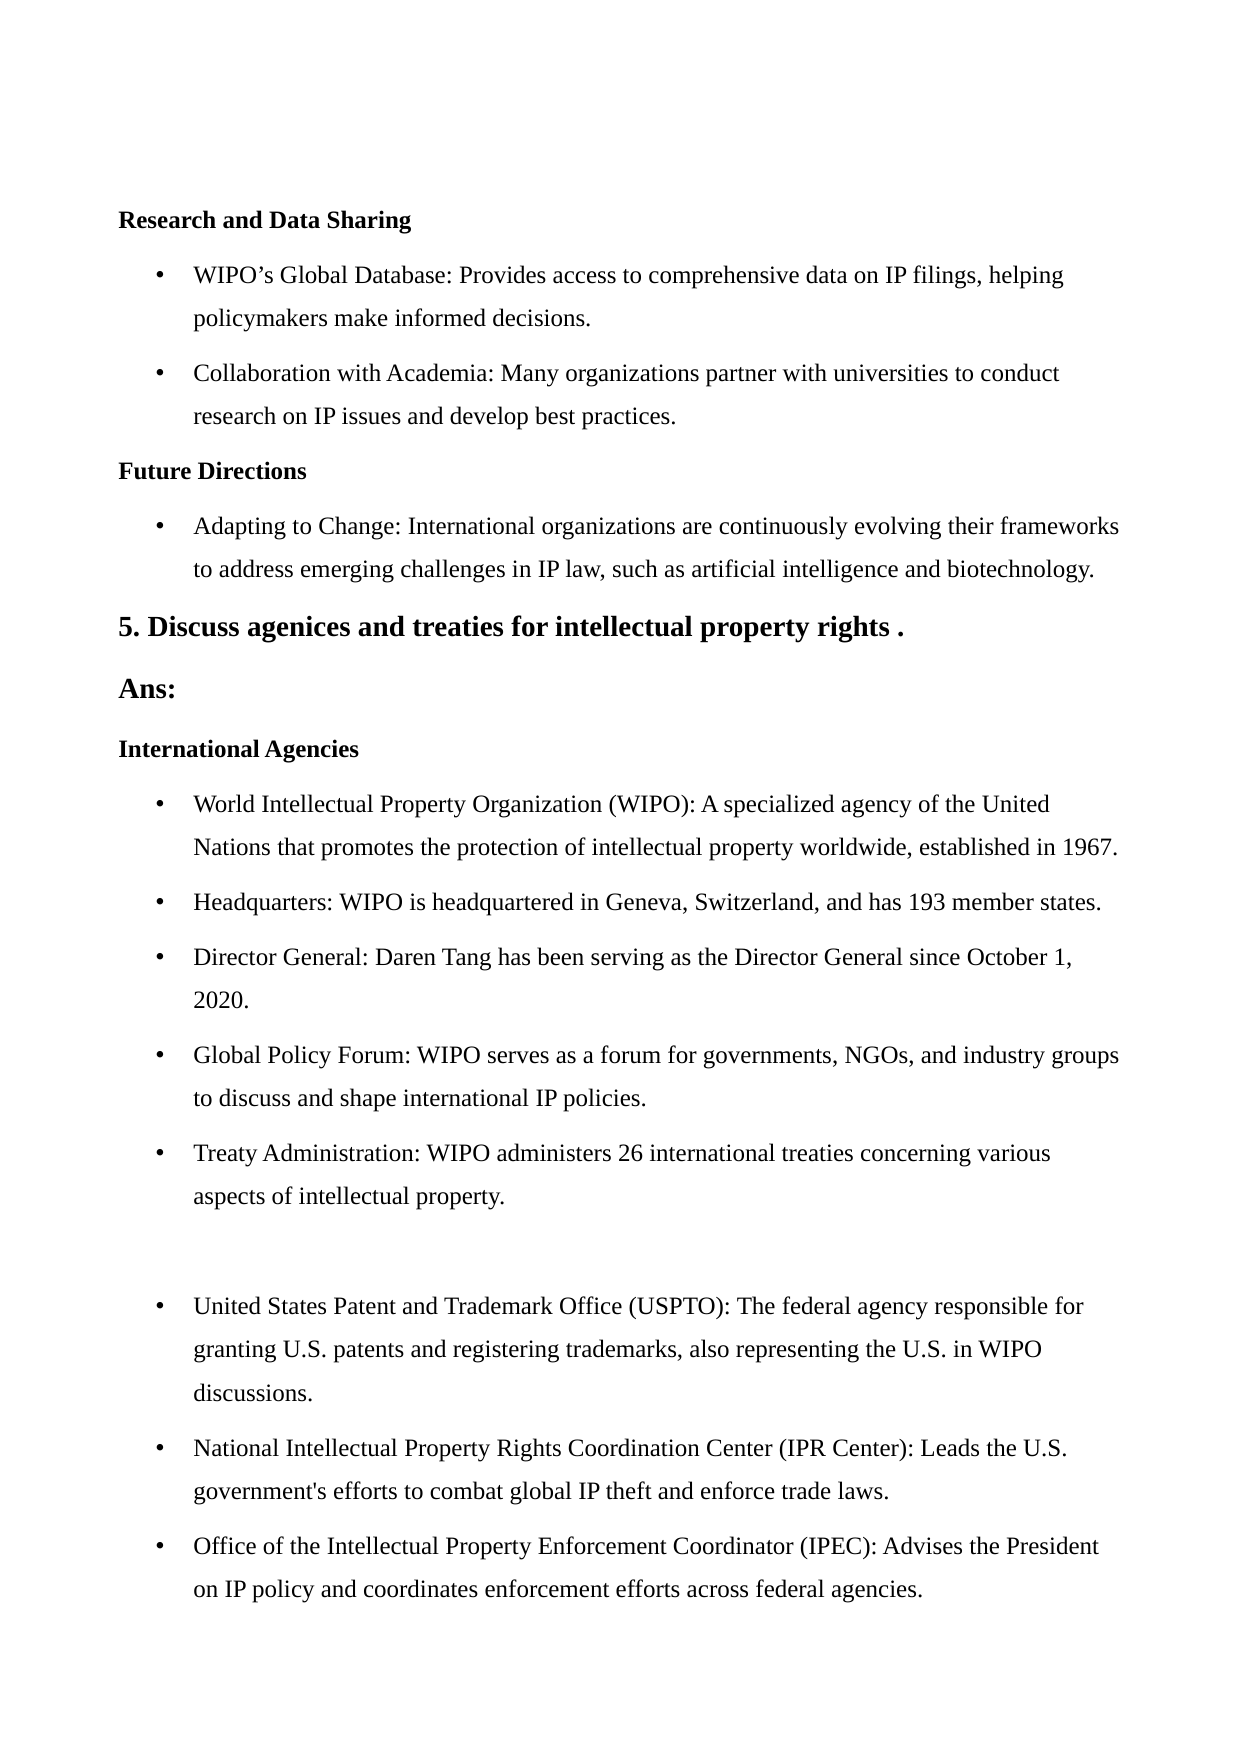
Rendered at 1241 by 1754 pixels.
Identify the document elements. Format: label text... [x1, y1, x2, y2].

text Research and Data Sharing [118, 205, 1122, 234]
text International Agencies [118, 734, 1122, 763]
list Global Policy Forum: WIPO serves as a forum for governments, NGOs, and industry groups to discuss and shape international IP policies. [156, 1040, 1122, 1112]
list Collaboration with Academia: Many organizations partner with universities to conduct research on IP issues and develop best practices. [156, 358, 1122, 430]
list National Intellectual Property Rights Coordination Center (IPR Center): Leads the U.S. government's efforts to combat global IP theft and enforce trade laws. [156, 1433, 1122, 1504]
text Future Directions [118, 456, 1122, 485]
list Treaty Administration: WIPO administers 26 international treaties concerning various aspects of intellectual property. [156, 1138, 1122, 1210]
text Ans: [118, 672, 1122, 705]
list WIPO’s Global Database: Provides access to comprehensive data on IP filings, helping policymakers make informed decisions. [156, 260, 1122, 332]
list Adapting to Change: International organizations are continuously evolving their frameworks to address emerging challenges in IP law, such as artificial intelligence and biotechnology. [156, 511, 1122, 583]
list United States Patent and Trademark Office (USPTO): The federal agency responsible for granting U.S. patents and registering trademarks, also representing the U.S. in WIPO discussions. [156, 1291, 1122, 1406]
text 5. Discuss agenices and treaties for intellectual property rights . [118, 609, 1122, 643]
list Office of the Intellectual Property Enforcement Coordinator (IPEC): Advises the President on IP policy and coordinates enforcement efforts across federal agencies. [156, 1531, 1122, 1603]
list Headquarters: WIPO is headquartered in Geneva, Switzerland, and has 193 member states. [156, 887, 1122, 916]
list World Intellectual Property Organization (WIPO): A specialized agency of the United Nations that promotes the protection of intellectual property worldwide, established in 1967. [156, 789, 1122, 861]
list Director General: Daren Tang has been serving as the Director General since October 1, 2020. [156, 942, 1122, 1014]
